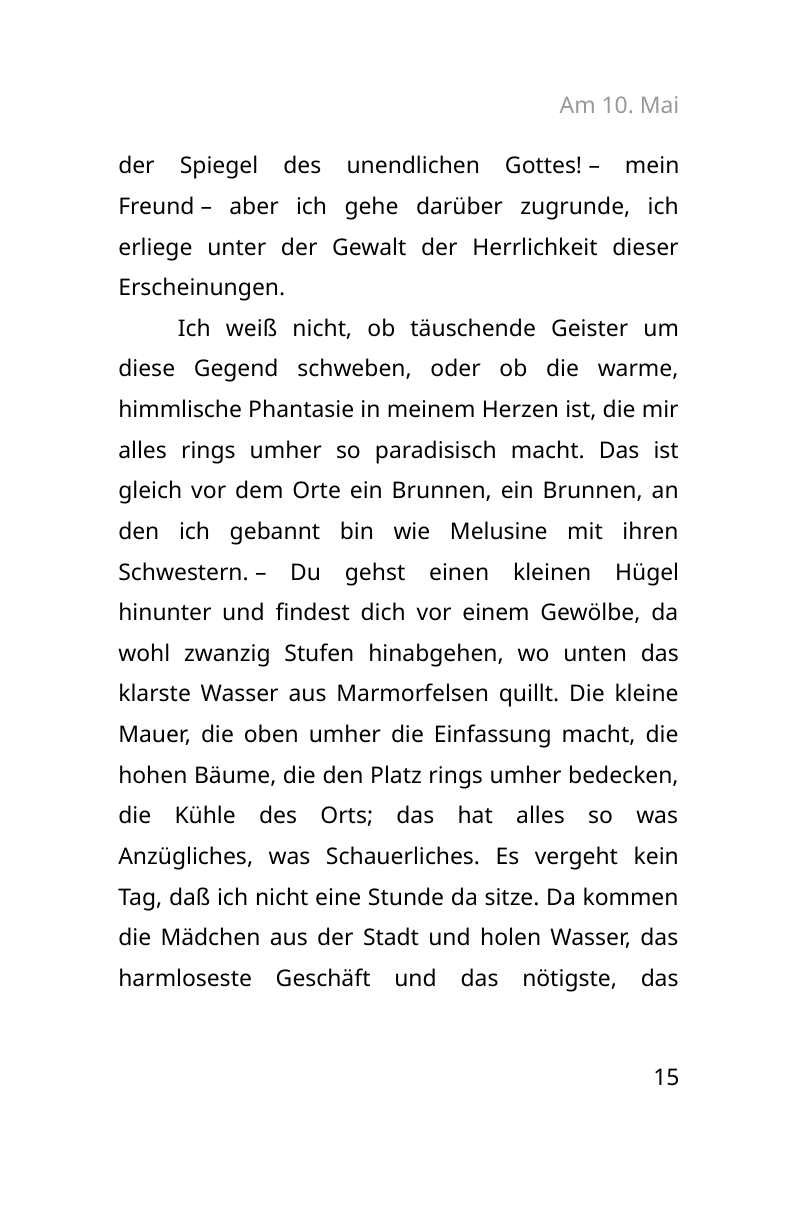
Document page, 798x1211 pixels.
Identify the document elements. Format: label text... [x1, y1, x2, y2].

text der Spiegel des unendlichen Gottes! – mein Freund – aber ich gehe darüber zugrunde, ich erliege unter der Gewalt der Herrlichkeit dieser Erscheinungen. [118, 149, 679, 302]
text Ich weiß nicht, ob täuschende Geister um diese Gegend schweben, oder ob die warme, himmlische Phantasie in meinem Herzen ist, die mir alles rings umher so paradisisch macht. Das ist gleich vor dem Orte ein Brunnen, ein Brunnen, an den ich gebannt bin wie Melusine mit ihren Schwestern. – Du gehst einen kleinen Hügel hinunter und findest dich vor einem Gewölbe, da wohl zwanzig Stufen hinabgehen, wo unten das klarste Wasser aus Marmorfelsen quillt. Die kleine Mauer, die oben umher die Einfassung macht, die hohen Bäume, die den Platz rings umher bedecken, die Kühle des Orts; das hat alles so was Anzügliches, was Schauerliches. Es vergeht kein Tag, daß ich nicht eine Stunde da sitze. Da kommen die Mädchen aus der Stadt und holen Wasser, das harmloseste Geschäft und das nötigste, das [118, 312, 679, 993]
